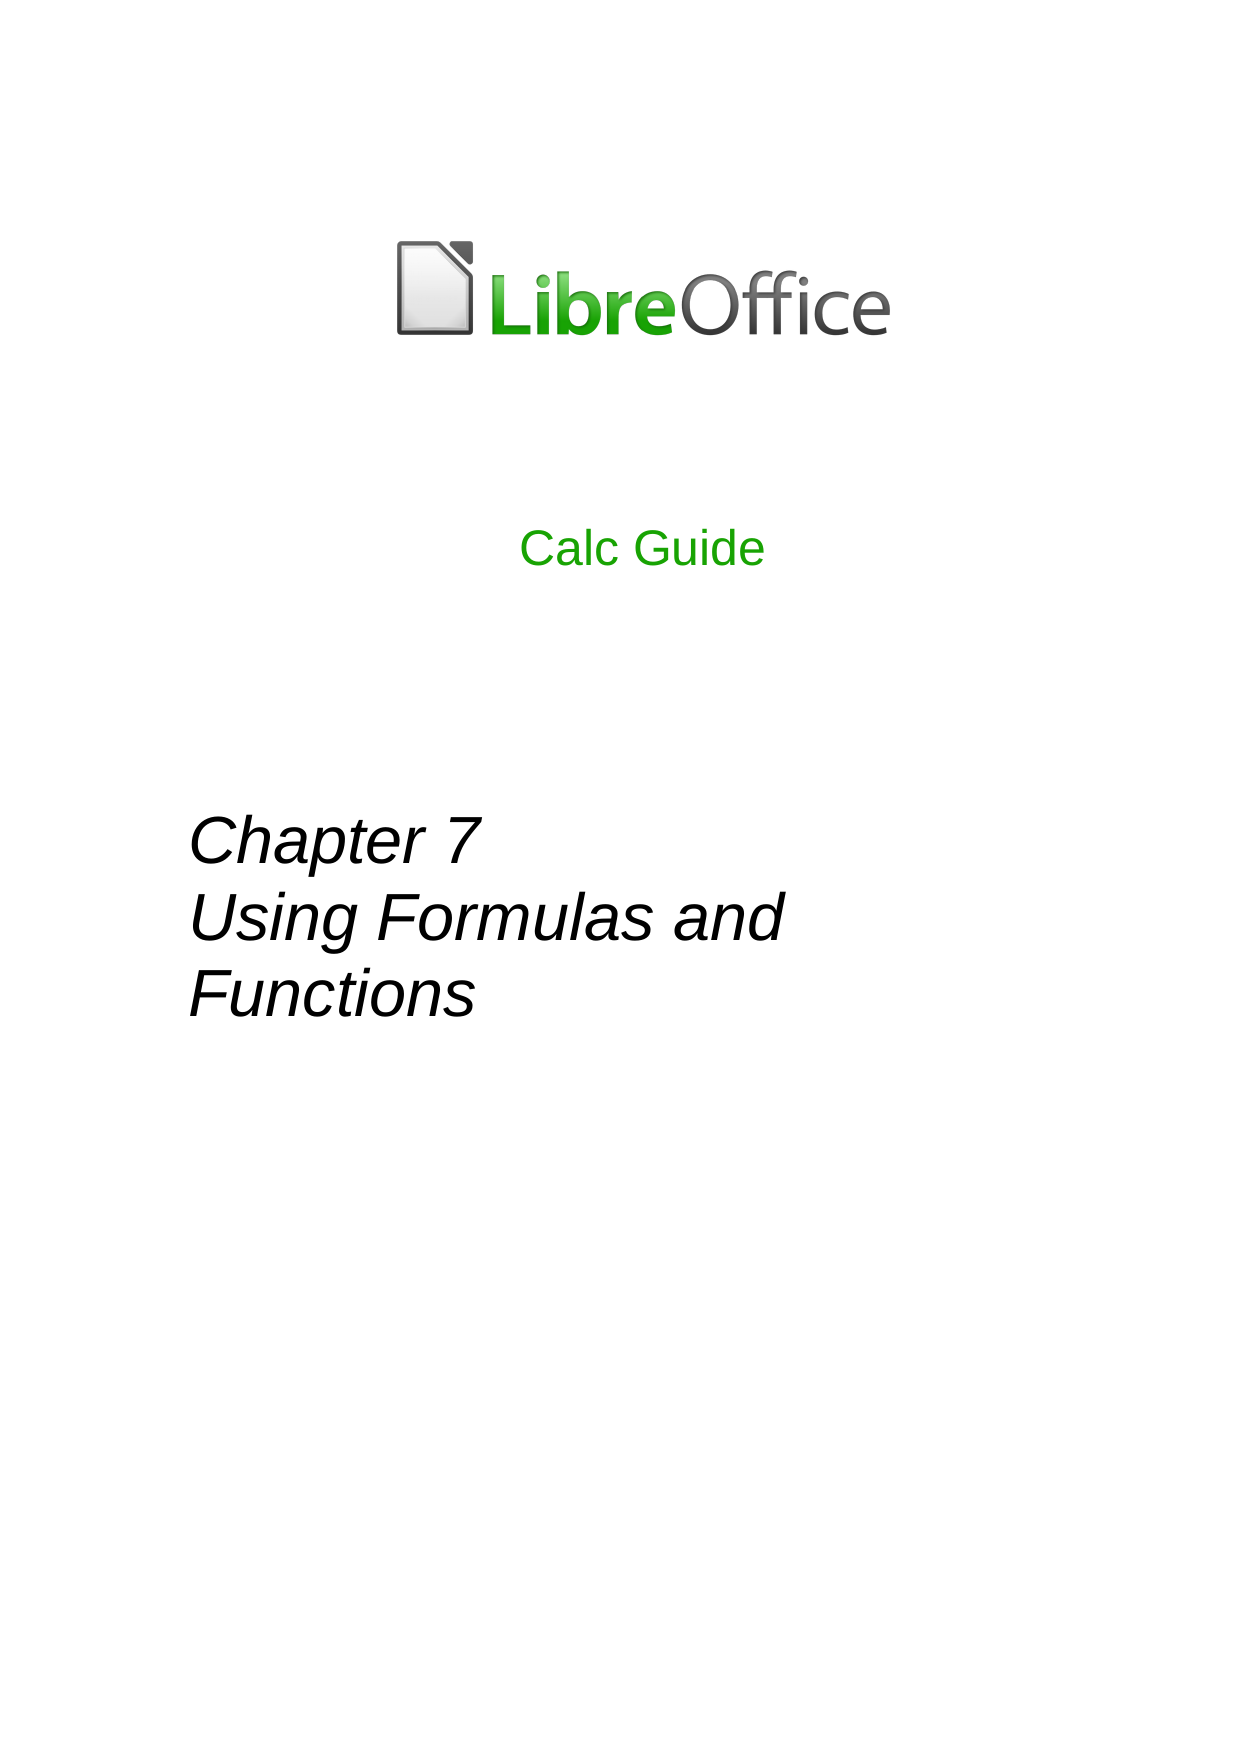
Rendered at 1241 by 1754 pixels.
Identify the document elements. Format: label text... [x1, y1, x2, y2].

title Chapter 7 Using Formulas and Functions [188, 801, 1098, 1031]
picture [392, 236, 893, 342]
text Calc Guide [188, 518, 1098, 576]
